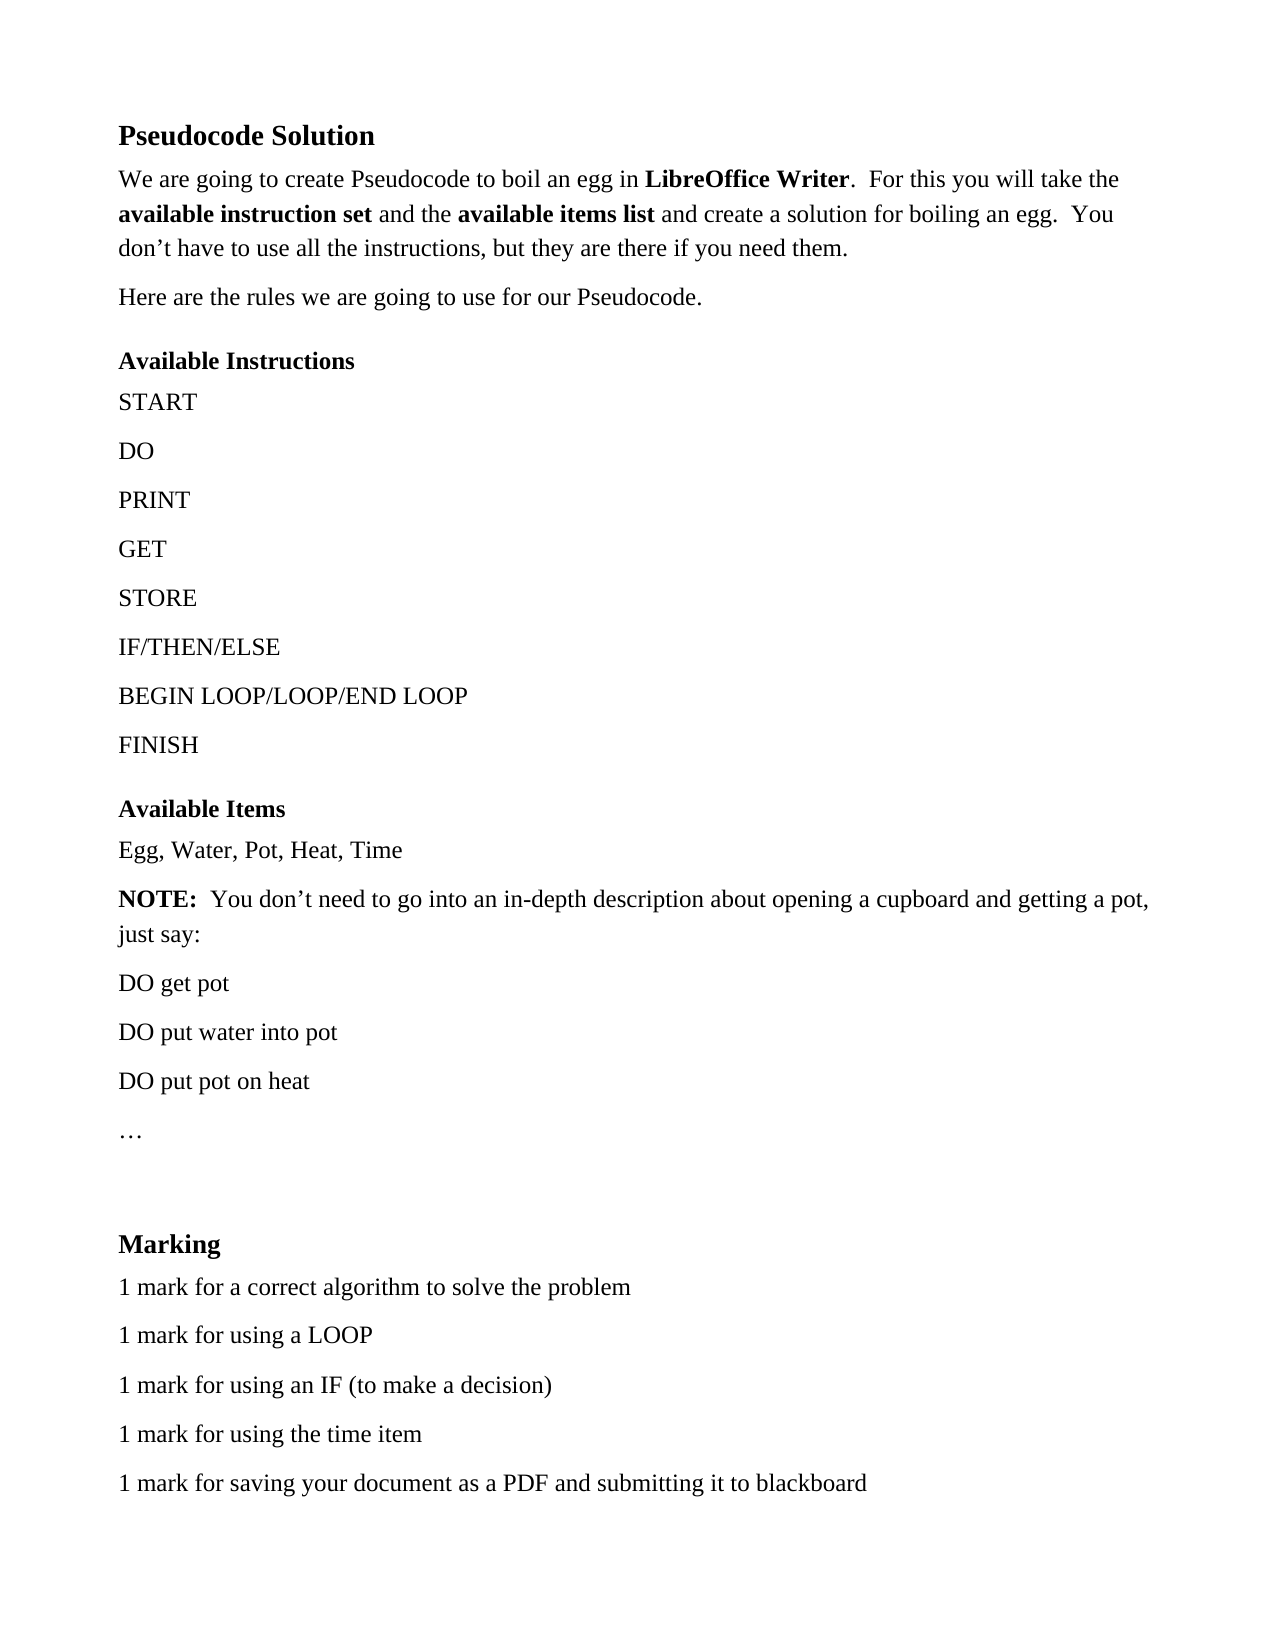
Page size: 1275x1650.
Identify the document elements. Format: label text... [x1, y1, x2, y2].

text 1 mark for using an IF (to make a decision) [118, 1370, 1157, 1398]
text NOTE: You don’t need to go into an in-depth description about opening a cupboard and getting a pot, just say: [118, 884, 1157, 948]
subtitle Marking [118, 1228, 1157, 1259]
text 1 mark for using a LOOP [118, 1321, 1157, 1349]
text 1 mark for a correct algorithm to solve the problem [118, 1272, 1157, 1300]
text IF/THEN/ELSE [118, 632, 1157, 661]
text 1 mark for using the time item [118, 1419, 1157, 1447]
text DO put pot on heat [118, 1066, 1157, 1095]
text DO get pot [118, 968, 1157, 997]
text GET [118, 534, 1157, 563]
text Here are the rules we are going to use for our Pseudocode. [118, 282, 1157, 311]
text START [118, 387, 1157, 416]
subtitle Available Items [118, 794, 1157, 823]
text DO [118, 436, 1157, 465]
text PRINT [118, 485, 1157, 514]
text FINISH [118, 731, 1157, 759]
subtitle Pseudocode Solution [118, 118, 1157, 152]
text BEGIN LOOP/LOOP/END LOOP [118, 681, 1157, 710]
text … [118, 1115, 1157, 1144]
text 1 mark for saving your document as a PDF and submitting it to blackboard [118, 1468, 1157, 1497]
text DO put water into pot [118, 1017, 1157, 1046]
text STORE [118, 583, 1157, 612]
text We are going to create Pseudocode to boil an egg in LibreOffice Writer. For this you will take the available instruction set and the available items list and create a solution for boiling an egg. You don’t have to use all the instructions, but they are there if you need them. [118, 164, 1157, 262]
text Egg, Water, Pot, Heat, Time [118, 835, 1157, 864]
subtitle Available Instructions [118, 346, 1157, 374]
